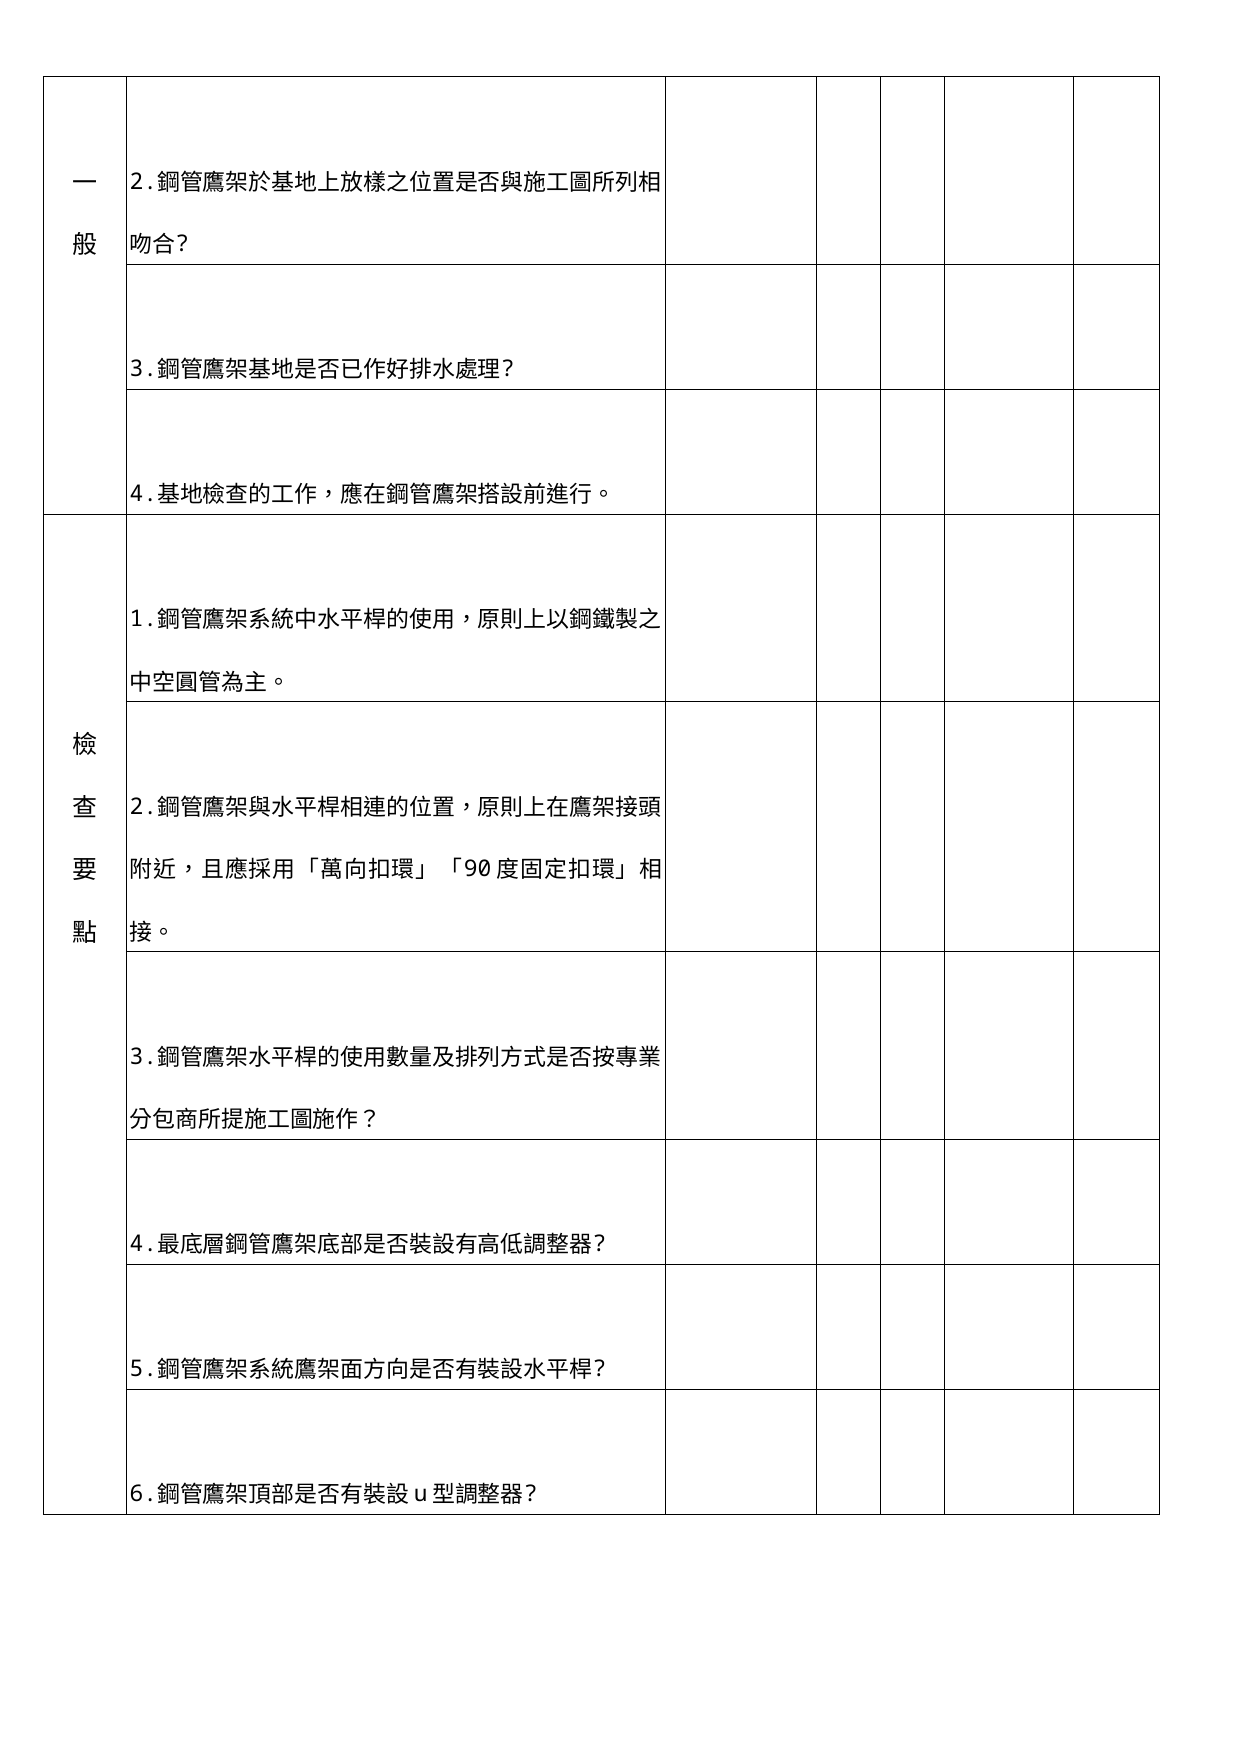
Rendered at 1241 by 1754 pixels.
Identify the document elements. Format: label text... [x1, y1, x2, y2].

table_cell [1074, 265, 1159, 389]
table_cell [1074, 515, 1159, 701]
table_cell [1074, 1140, 1159, 1264]
table_cell [945, 515, 1073, 701]
table_cell [666, 265, 816, 389]
table_cell [817, 77, 880, 264]
table_cell 1.鋼管鷹架系統中水平桿的使用，原則上以鋼鐵製之中空圓管為主。 [127, 515, 665, 701]
table_cell 檢 查 要 點 [44, 515, 126, 1514]
table_cell [881, 1265, 944, 1389]
table_cell 一 般 [44, 77, 126, 514]
table_cell [666, 1390, 816, 1514]
table_cell [881, 1140, 944, 1264]
table_cell [1074, 1390, 1159, 1514]
table_cell [1074, 390, 1159, 514]
table_cell [881, 265, 944, 389]
table_cell [817, 1390, 880, 1514]
table_cell [817, 390, 880, 514]
table_cell [881, 77, 944, 264]
table_cell [945, 1140, 1073, 1264]
table_cell 5.鋼管鷹架系統鷹架面方向是否有裝設水平桿? [127, 1265, 665, 1389]
table_cell [945, 77, 1073, 264]
table_cell [666, 1140, 816, 1264]
table_cell [945, 1390, 1073, 1514]
table_cell [945, 1265, 1073, 1389]
table_cell 4.最底層鋼管鷹架底部是否裝設有高低調整器? [127, 1140, 665, 1264]
table_cell [1074, 1265, 1159, 1389]
table_cell [881, 952, 944, 1139]
table_cell [666, 515, 816, 701]
table_cell [1074, 77, 1159, 264]
table_cell [881, 1390, 944, 1514]
table_cell 3.鋼管鷹架水平桿的使用數量及排列方式是否按專業分包商所提施工圖施作？ [127, 952, 665, 1139]
table_cell [817, 1140, 880, 1264]
table_cell [666, 77, 816, 264]
table_cell [945, 952, 1073, 1139]
table_cell [1074, 952, 1159, 1139]
table_cell [666, 702, 816, 951]
table_cell [666, 1265, 816, 1389]
table_cell 4.基地檢查的工作，應在鋼管鷹架搭設前進行。 [127, 390, 665, 514]
table_cell [666, 390, 816, 514]
table_cell [817, 515, 880, 701]
table_cell [881, 515, 944, 701]
table_cell [817, 1265, 880, 1389]
table_cell [1074, 702, 1159, 951]
table_cell [881, 390, 944, 514]
table_cell [945, 390, 1073, 514]
table_cell [945, 265, 1073, 389]
table_cell [945, 702, 1073, 951]
table_cell [817, 952, 880, 1139]
table_cell [666, 952, 816, 1139]
table_cell 2.鋼管鷹架於基地上放樣之位置是否與施工圖所列相吻合? [127, 77, 665, 264]
table_cell 2.鋼管鷹架與水平桿相連的位置，原則上在鷹架接頭附近，且應採用「萬向扣環」「90度固定扣環」相接。 [127, 702, 665, 951]
table_cell [817, 265, 880, 389]
table_cell [881, 702, 944, 951]
table_cell 3.鋼管鷹架基地是否已作好排水處理? [127, 265, 665, 389]
table_cell [817, 702, 880, 951]
table_cell 6.鋼管鷹架頂部是否有裝設u型調整器? [127, 1390, 665, 1514]
